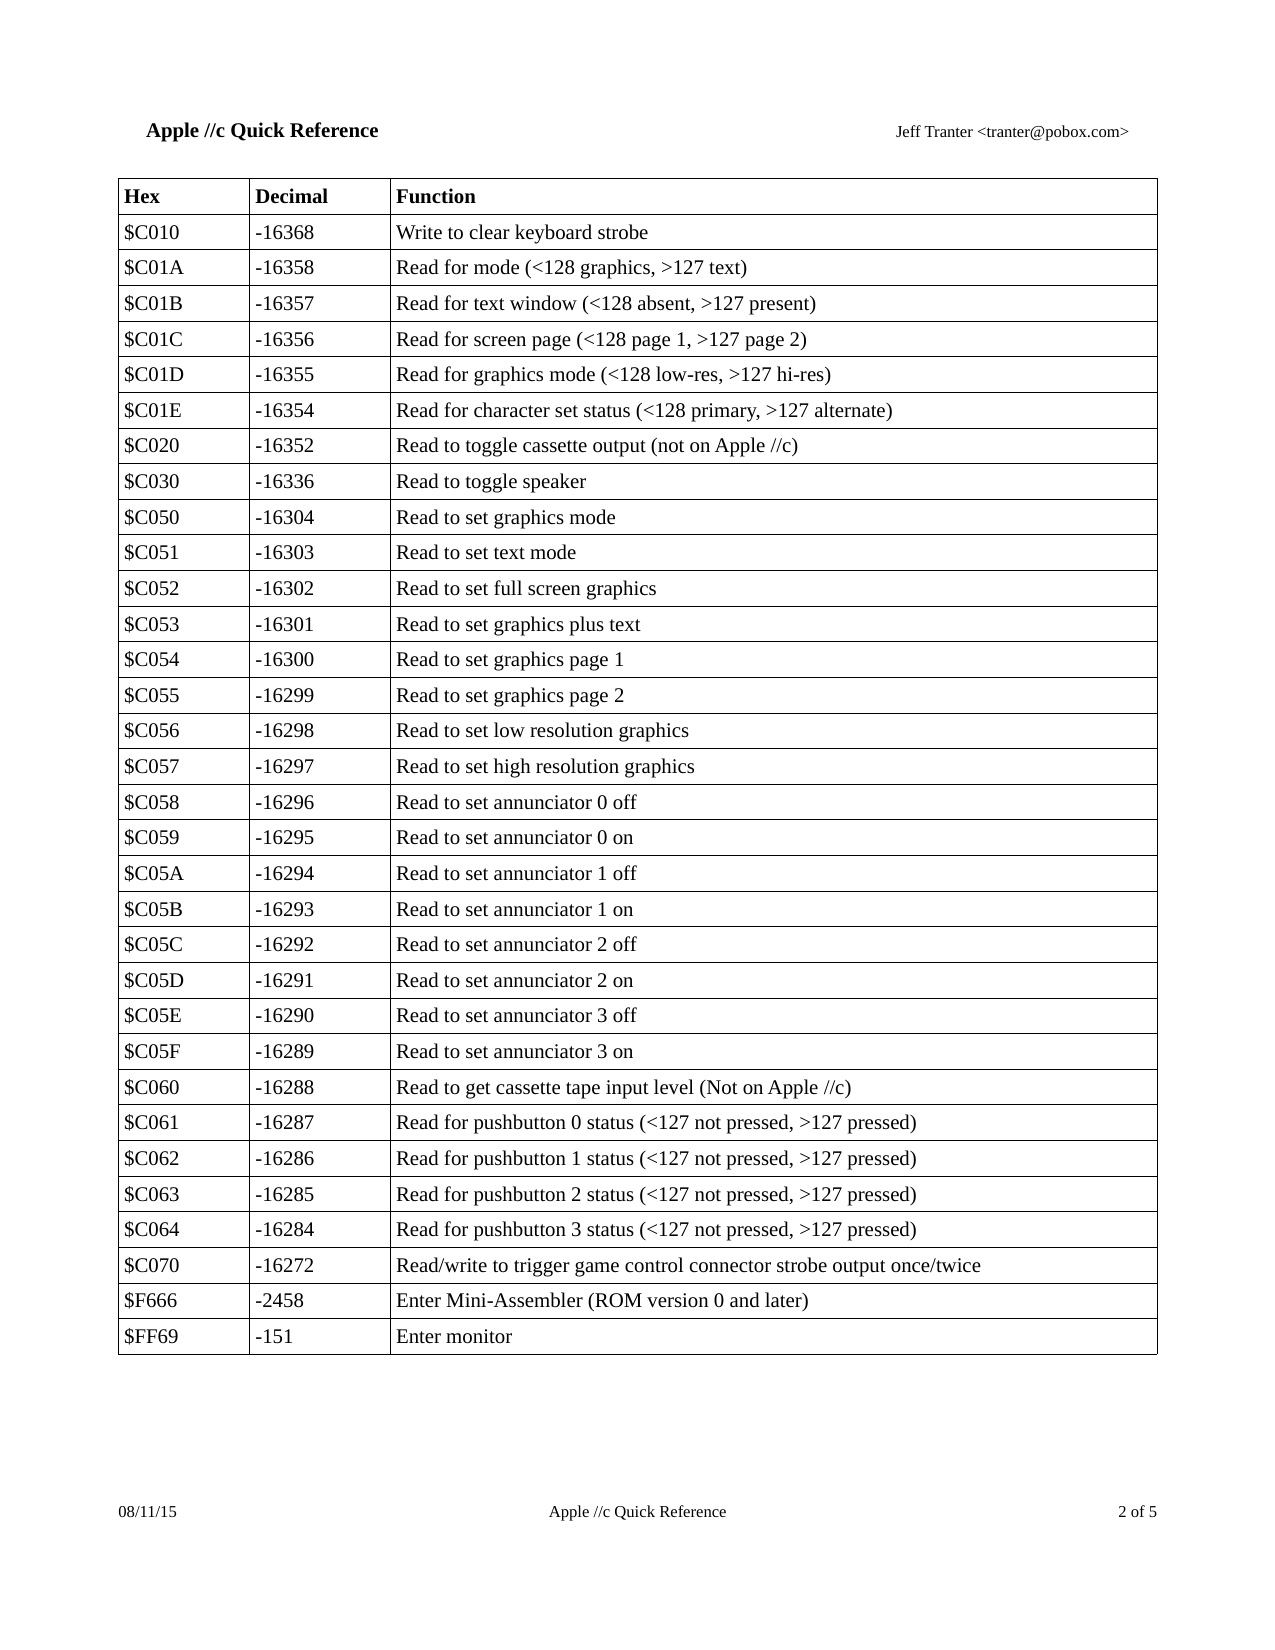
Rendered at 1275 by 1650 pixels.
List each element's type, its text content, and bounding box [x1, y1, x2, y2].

table_cell -16272 [250, 1248, 390, 1282]
table_cell Read to set annunciator 0 on [391, 820, 1157, 855]
table_cell $C058 [119, 785, 249, 819]
table_cell -16284 [250, 1212, 390, 1247]
table_cell $F666 [119, 1284, 249, 1318]
table_cell Read to set high resolution graphics [391, 749, 1157, 784]
table_cell -16357 [250, 286, 390, 321]
table_cell -16336 [250, 464, 390, 499]
table_cell $C051 [119, 535, 249, 570]
table_cell $C01A [119, 250, 249, 285]
table_cell -16302 [250, 571, 390, 606]
table_cell Read to set annunciator 3 off [391, 999, 1157, 1033]
table_header Decimal [250, 179, 390, 214]
table_cell Read to set graphics page 2 [391, 678, 1157, 712]
table_cell Read to set text mode [391, 535, 1157, 570]
table_cell -16286 [250, 1141, 390, 1176]
table_cell -151 [250, 1319, 390, 1354]
table_cell $C05E [119, 999, 249, 1033]
table_cell $C030 [119, 464, 249, 499]
table_cell Read/write to trigger game control connector strobe output once/twice [391, 1248, 1157, 1282]
table_cell -16292 [250, 927, 390, 962]
table_cell -16287 [250, 1105, 390, 1140]
table_cell -16298 [250, 714, 390, 748]
table_cell -16291 [250, 963, 390, 997]
table_cell -16293 [250, 892, 390, 926]
table_cell -16354 [250, 393, 390, 427]
table_cell -16352 [250, 429, 390, 463]
table_cell -16358 [250, 250, 390, 285]
table_cell Read for pushbutton 2 status (<127 not pressed, >127 pressed) [391, 1177, 1157, 1211]
table_cell $C056 [119, 714, 249, 748]
table_cell $C061 [119, 1105, 249, 1140]
table_cell $C062 [119, 1141, 249, 1176]
table_cell $C05F [119, 1034, 249, 1069]
table_cell -16301 [250, 607, 390, 641]
table_cell $C055 [119, 678, 249, 712]
table_cell $C050 [119, 500, 249, 534]
table_header Hex [119, 179, 249, 214]
table_cell $C05B [119, 892, 249, 926]
table_cell $C010 [119, 215, 249, 249]
table_cell Read to set annunciator 1 on [391, 892, 1157, 926]
table_cell Read to set annunciator 1 off [391, 856, 1157, 891]
table_cell Enter monitor [391, 1319, 1157, 1354]
table_cell -16290 [250, 999, 390, 1033]
table_cell Read to set annunciator 0 off [391, 785, 1157, 819]
table_cell -16304 [250, 500, 390, 534]
table_cell -16356 [250, 322, 390, 356]
table_cell $C053 [119, 607, 249, 641]
table_cell Read to toggle speaker [391, 464, 1157, 499]
table_cell Read to set graphics plus text [391, 607, 1157, 641]
table_cell -16297 [250, 749, 390, 784]
table_cell Read to set low resolution graphics [391, 714, 1157, 748]
table_cell Read to set graphics page 1 [391, 642, 1157, 677]
table_cell Read for mode (<128 graphics, >127 text) [391, 250, 1157, 285]
table_cell $C05A [119, 856, 249, 891]
table_cell -16294 [250, 856, 390, 891]
table_cell Read for pushbutton 1 status (<127 not pressed, >127 pressed) [391, 1141, 1157, 1176]
table_cell Read for pushbutton 0 status (<127 not pressed, >127 pressed) [391, 1105, 1157, 1140]
table_header Function [391, 179, 1157, 214]
table_cell -16285 [250, 1177, 390, 1211]
table_cell $C020 [119, 429, 249, 463]
table_cell -16300 [250, 642, 390, 677]
table_cell $C05C [119, 927, 249, 962]
table_cell $C01D [119, 357, 249, 392]
table_cell $C059 [119, 820, 249, 855]
table_cell $C01C [119, 322, 249, 356]
table_cell Enter Mini-Assembler (ROM version 0 and later) [391, 1284, 1157, 1318]
table_cell -16295 [250, 820, 390, 855]
table_cell Read to set graphics mode [391, 500, 1157, 534]
table_cell $C060 [119, 1070, 249, 1104]
table_cell Read to set annunciator 2 off [391, 927, 1157, 962]
table_cell $C064 [119, 1212, 249, 1247]
table_cell Read to set full screen graphics [391, 571, 1157, 606]
table_cell Read to get cassette tape input level (Not on Apple //c) [391, 1070, 1157, 1104]
table_cell -16296 [250, 785, 390, 819]
table_cell -16299 [250, 678, 390, 712]
table_cell $C057 [119, 749, 249, 784]
table_cell Read to toggle cassette output (not on Apple //c) [391, 429, 1157, 463]
table_cell $C070 [119, 1248, 249, 1282]
table_cell $FF69 [119, 1319, 249, 1354]
table_cell Read to set annunciator 2 on [391, 963, 1157, 997]
table_cell $C054 [119, 642, 249, 677]
table_cell Read for graphics mode (<128 low-res, >127 hi-res) [391, 357, 1157, 392]
table_cell Read for text window (<128 absent, >127 present) [391, 286, 1157, 321]
table_cell $C052 [119, 571, 249, 606]
table_cell -16303 [250, 535, 390, 570]
table_cell $C01B [119, 286, 249, 321]
table_cell $C01E [119, 393, 249, 427]
table_cell Read for screen page (<128 page 1, >127 page 2) [391, 322, 1157, 356]
table_cell $C063 [119, 1177, 249, 1211]
table_cell Read for pushbutton 3 status (<127 not pressed, >127 pressed) [391, 1212, 1157, 1247]
table_cell Read to set annunciator 3 on [391, 1034, 1157, 1069]
table_cell -16288 [250, 1070, 390, 1104]
table_cell -2458 [250, 1284, 390, 1318]
table_cell -16355 [250, 357, 390, 392]
table_cell $C05D [119, 963, 249, 997]
table_cell -16368 [250, 215, 390, 249]
table_cell Write to clear keyboard strobe [391, 215, 1157, 249]
table_cell Read for character set status (<128 primary, >127 alternate) [391, 393, 1157, 427]
table_cell -16289 [250, 1034, 390, 1069]
